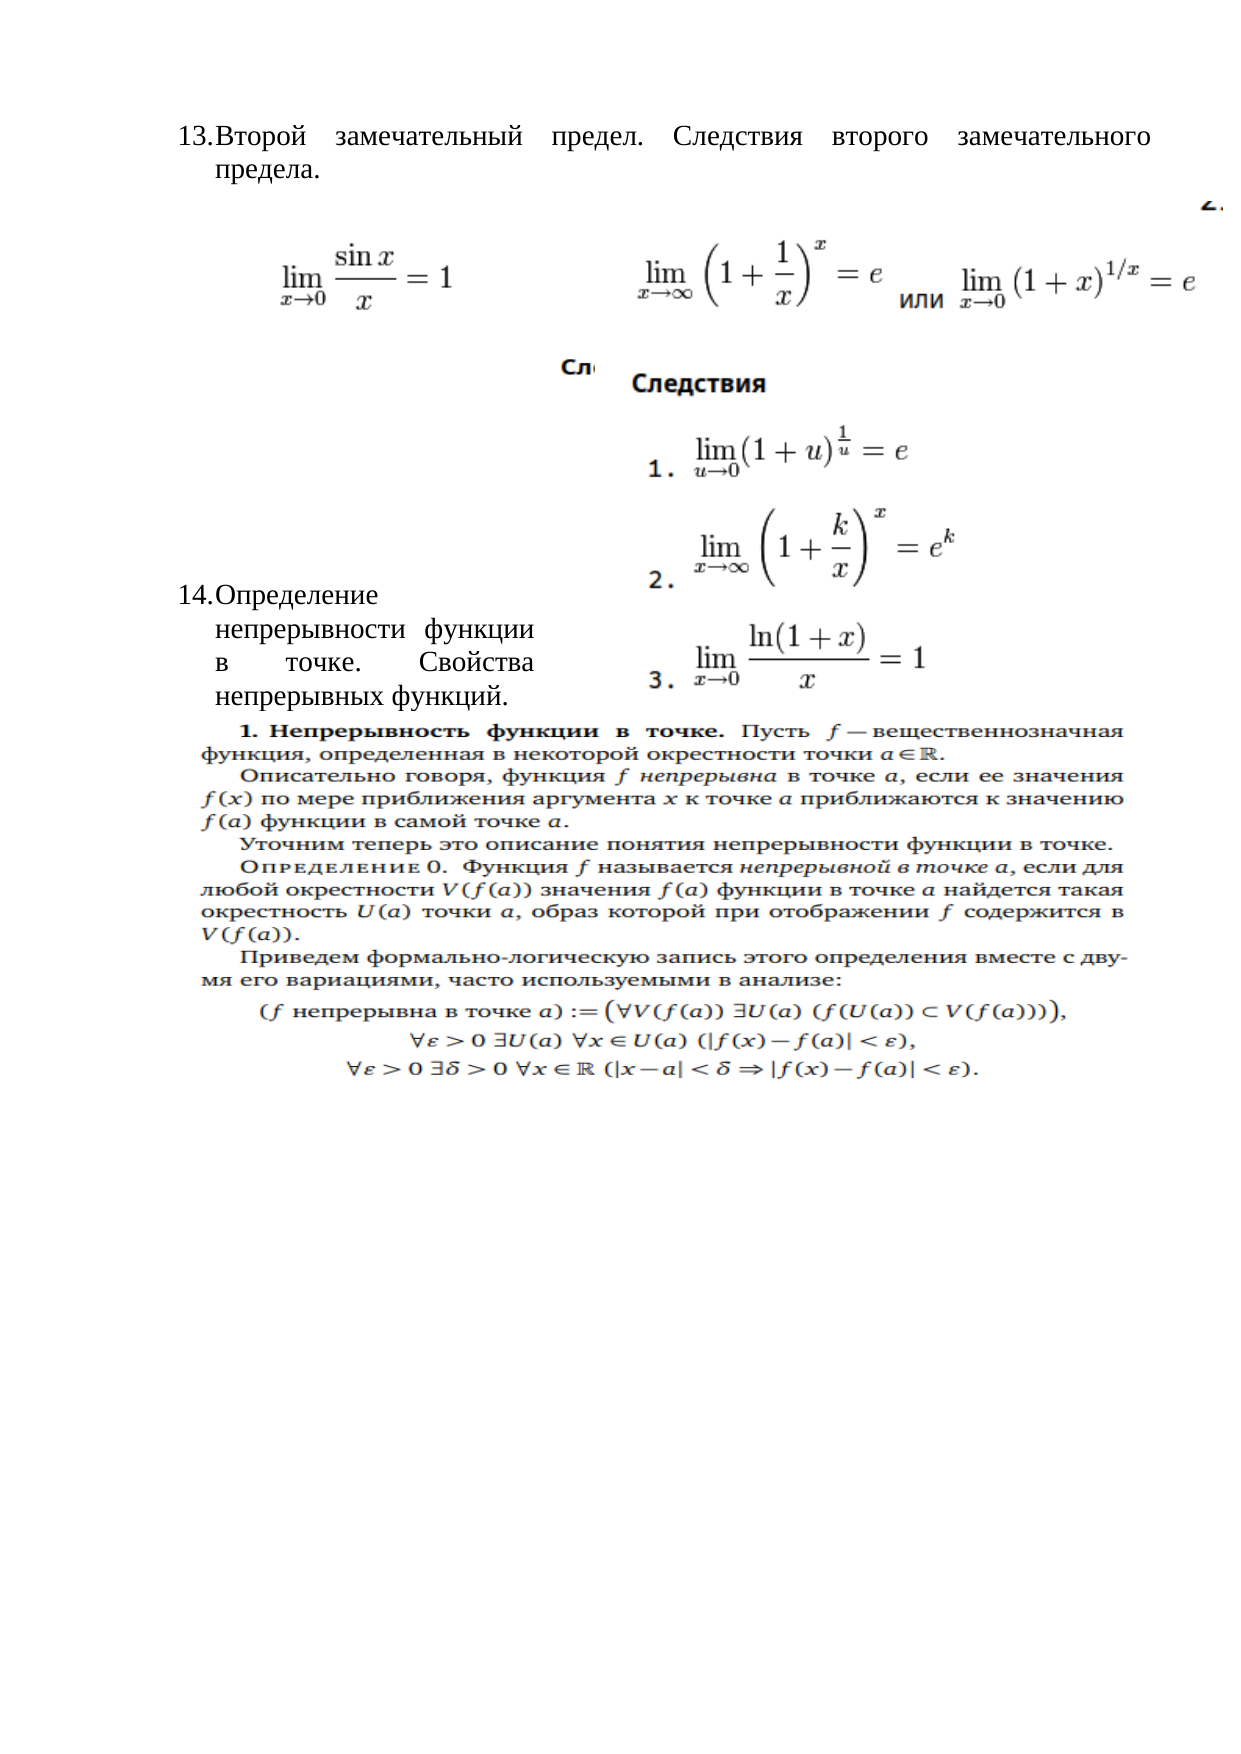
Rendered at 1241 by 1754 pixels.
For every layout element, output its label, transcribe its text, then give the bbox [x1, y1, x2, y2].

list Второй замечательный предел. Следствия второго замечательного предела. [177, 118, 1152, 185]
list Определение непрерывности функции в точке. Свойства непрерывных функций. [177, 577, 534, 712]
picture [265, 232, 489, 329]
picture [187, 345, 1240, 1090]
picture [619, 201, 1223, 332]
